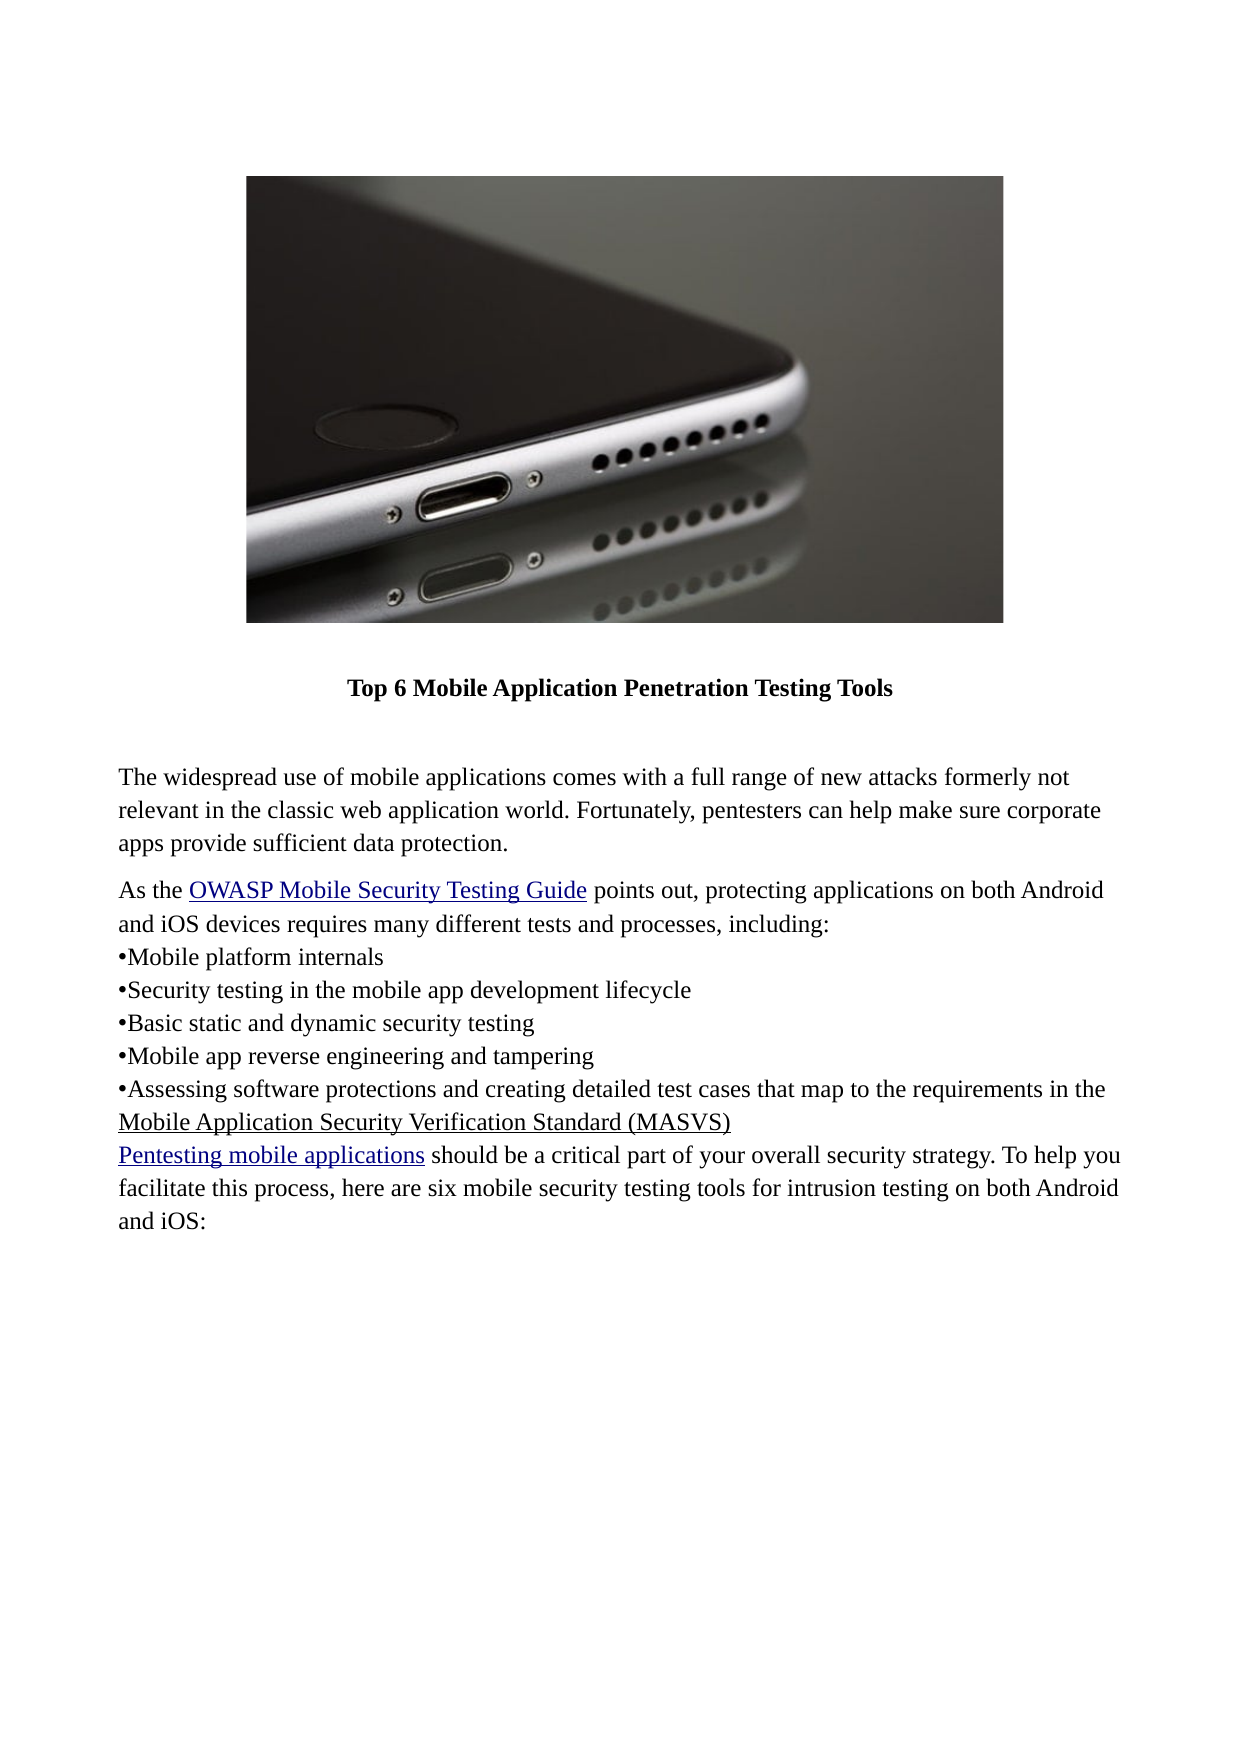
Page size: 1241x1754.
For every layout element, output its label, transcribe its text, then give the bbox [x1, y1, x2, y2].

subtitle Top 6 Mobile Application Penetration Testing Tools [118, 673, 1122, 702]
list Basic static and dynamic security testing [118, 1008, 1122, 1036]
list Mobile platform internals [118, 942, 1122, 970]
text Pentesting mobile applications should be a critical part of your overall security strategy. To help you facilitate this process, here are six mobile security testing tools for intrusion testing on both Android and iOS: [118, 1140, 1122, 1234]
list Security testing in the mobile app development lifecycle [118, 975, 1122, 1003]
picture [246, 176, 1004, 623]
text As the OWASP Mobile Security Testing Guide points out, protecting applications on both Android and iOS devices requires many different tests and processes, including: [118, 876, 1122, 937]
text The widespread use of mobile applications comes with a full range of new attacks formerly not relevant in the classic web application world. Fortunately, pentesters can help make sure corporate apps provide sufficient data protection. [118, 762, 1122, 857]
list Mobile app reverse engineering and tampering [118, 1041, 1122, 1069]
list Assessing software protections and creating detailed test cases that map to the requirements in the Mobile Application Security Verification Standard (MASVS) [118, 1074, 1122, 1136]
